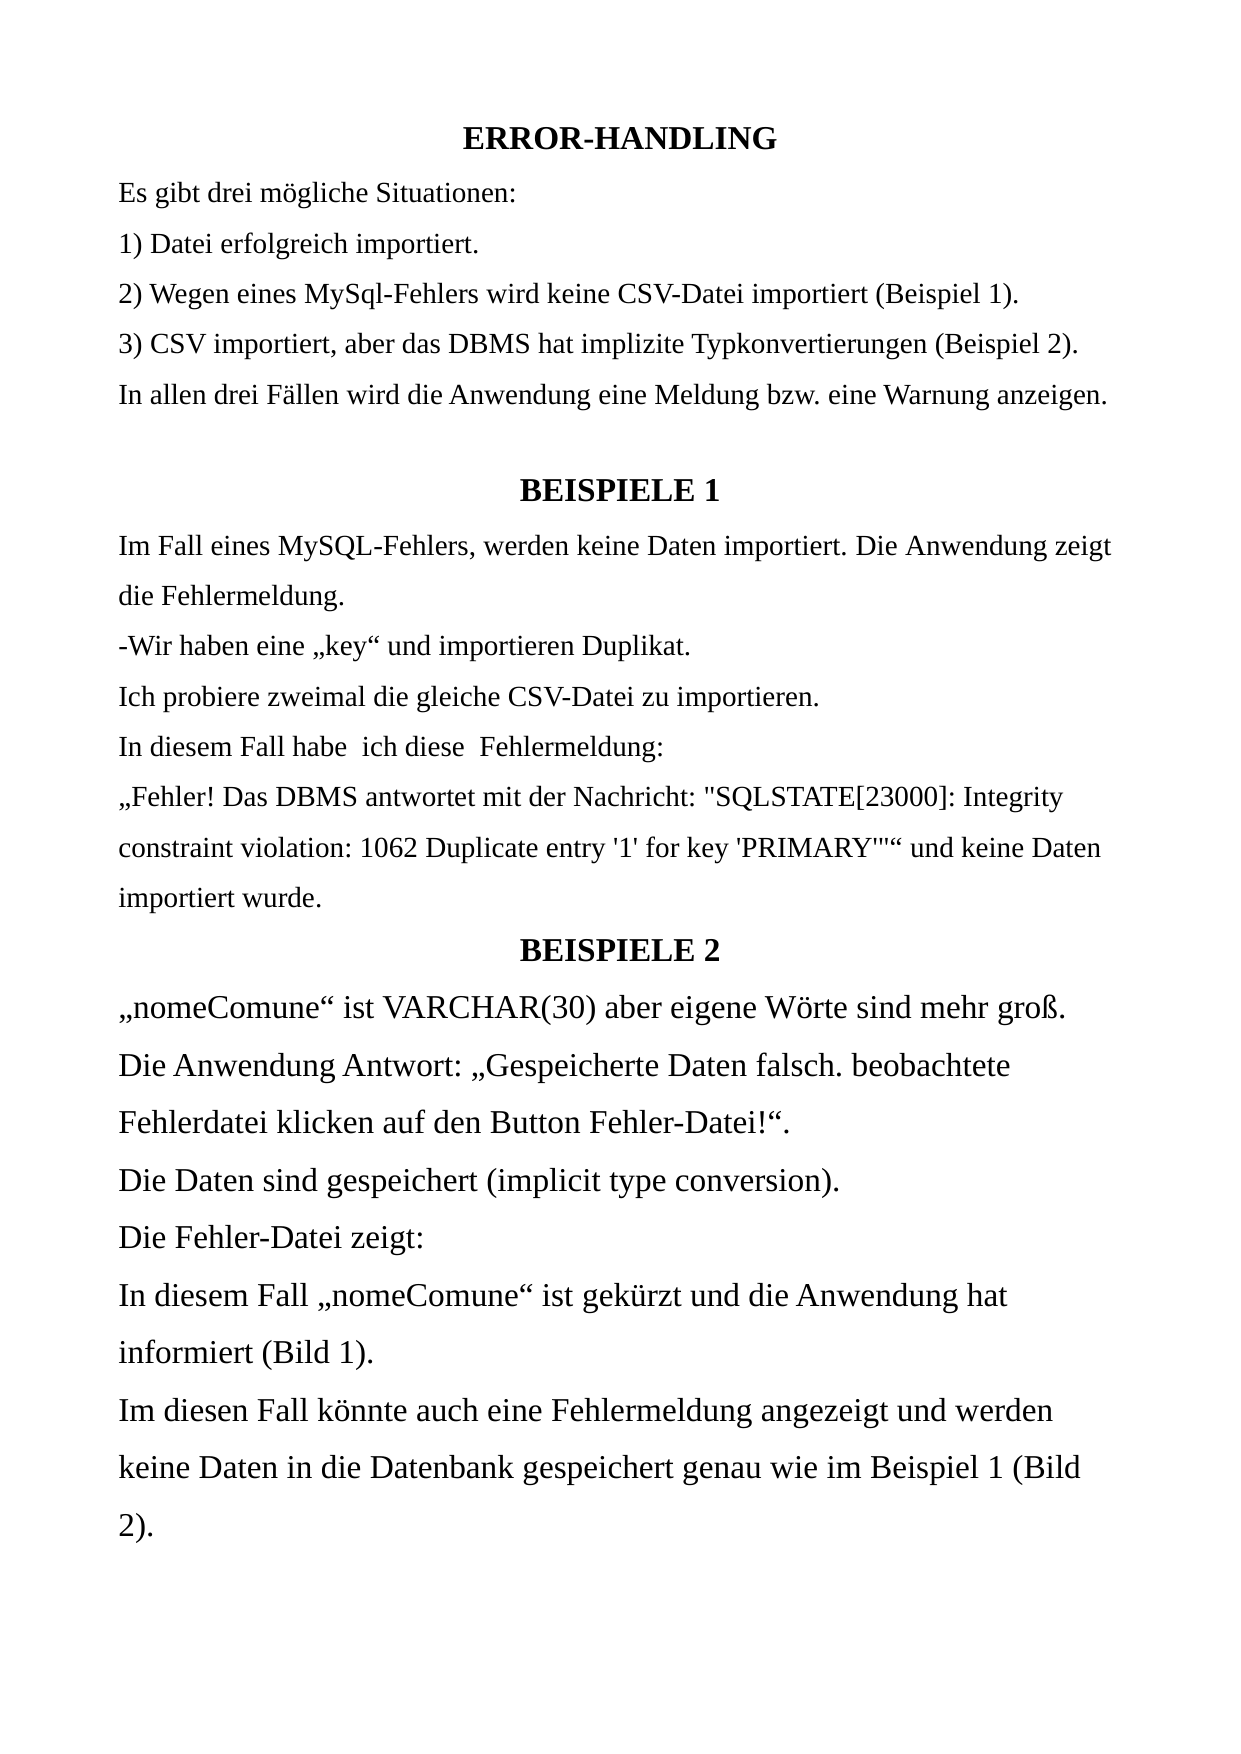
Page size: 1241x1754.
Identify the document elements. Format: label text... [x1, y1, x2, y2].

text Die Fehler-Datei zeigt: [118, 1218, 1122, 1256]
text Im diesen Fall könnte auch eine Fehlermeldung angezeigt und werden keine Daten in die Datenbank gespeichert genau wie im Beispiel 1 (Bild 2). [118, 1390, 1122, 1544]
text 3) CSV importiert, aber das DBMS hat implizite Typkonvertierungen (Beispiel 2). [118, 327, 1122, 360]
text In diesem Fall habe ich diese Fehlermeldung: [118, 729, 1122, 763]
text Es gibt drei mögliche Situationen: [118, 176, 1122, 209]
text Im Fall eines MySQL-Fehlers, werden keine Daten importiert. Die Anwendung zeigt die Fehlermeldung. [118, 528, 1122, 612]
text 1) Datei erfolgreich importiert. [118, 226, 1122, 259]
text Die Anwendung Antwort: „Gespeicherte Daten falsch. beobachtete Fehlerdatei klicken auf den Button Fehler-Datei!“. [118, 1045, 1122, 1141]
text In allen drei Fällen wird die Anwendung eine Meldung bzw. eine Warnung anzeigen. [118, 377, 1122, 410]
text „Fehler! Das DBMS antwortet mit der Nachricht: "SQLSTATE[23000]: Integrity constraint violation: 1062 Duplicate entry '1' for key 'PRIMARY'"“ und keine Daten importiert wurde. [118, 779, 1122, 913]
text BEISPIELE 1 [118, 470, 1122, 509]
text „nomeComune“ ist VARCHAR(30) aber eigene Wörte sind mehr groß. [118, 988, 1122, 1026]
text -Wir haben eine „key“ und importieren Duplikat. [118, 628, 1122, 662]
text 2) Wegen eines MySql-Fehlers wird keine CSV-Datei importiert (Beispiel 1). [118, 276, 1122, 310]
text Die Daten sind gespeichert (implicit type conversion). [118, 1160, 1122, 1199]
text ERROR-HANDLING [118, 118, 1122, 156]
text In diesem Fall „nomeComune“ ist gekürzt und die Anwendung hat informiert (Bild 1). [118, 1275, 1122, 1371]
text BEISPIELE 2 [118, 930, 1122, 969]
text Ich probiere zweimal die gleiche CSV-Datei zu importieren. [118, 679, 1122, 712]
